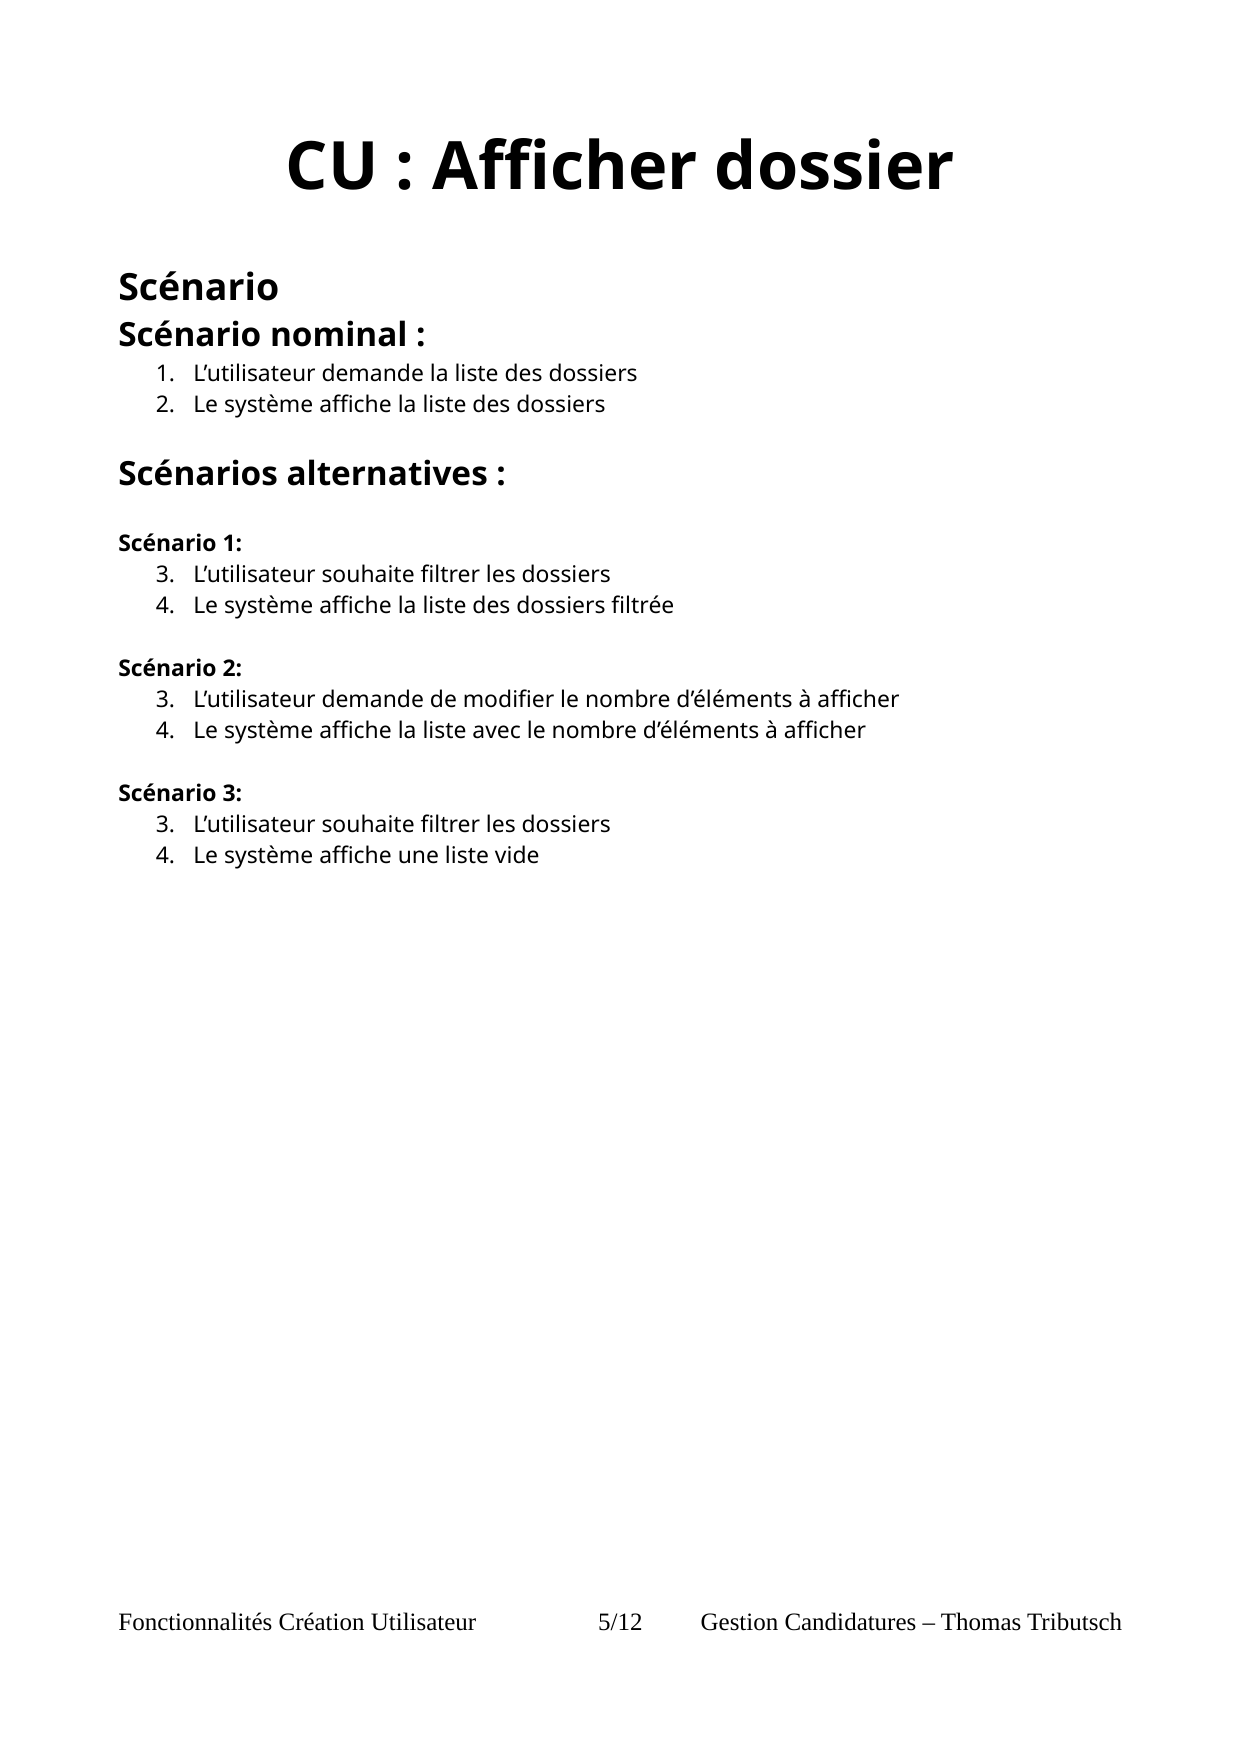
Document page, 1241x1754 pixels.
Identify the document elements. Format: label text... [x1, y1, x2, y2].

list Le système affiche la liste des dossiers filtrée [156, 589, 1122, 621]
text Scénario 3: [118, 777, 1122, 808]
list L’utilisateur souhaite filtrer les dossiers [156, 558, 1122, 589]
list Le système affiche la liste avec le nombre d’éléments à afficher [156, 714, 1122, 746]
list L’utilisateur demande la liste des dossiers [156, 356, 1122, 388]
list Le système affiche la liste des dossiers [156, 388, 1122, 419]
text Scénario 2: [118, 652, 1122, 683]
text Scénario 1: [118, 527, 1122, 558]
text Scénario nominal : [118, 311, 1122, 356]
text CU : Afficher dossier [118, 118, 1122, 209]
text Scénario [118, 260, 1122, 311]
list Le système affiche une liste vide [156, 839, 1122, 871]
list L’utilisateur souhaite filtrer les dossiers [156, 808, 1122, 839]
list L’utilisateur demande de modifier le nombre d’éléments à afficher [156, 683, 1122, 714]
text Scénarios alternatives : [118, 450, 1122, 496]
